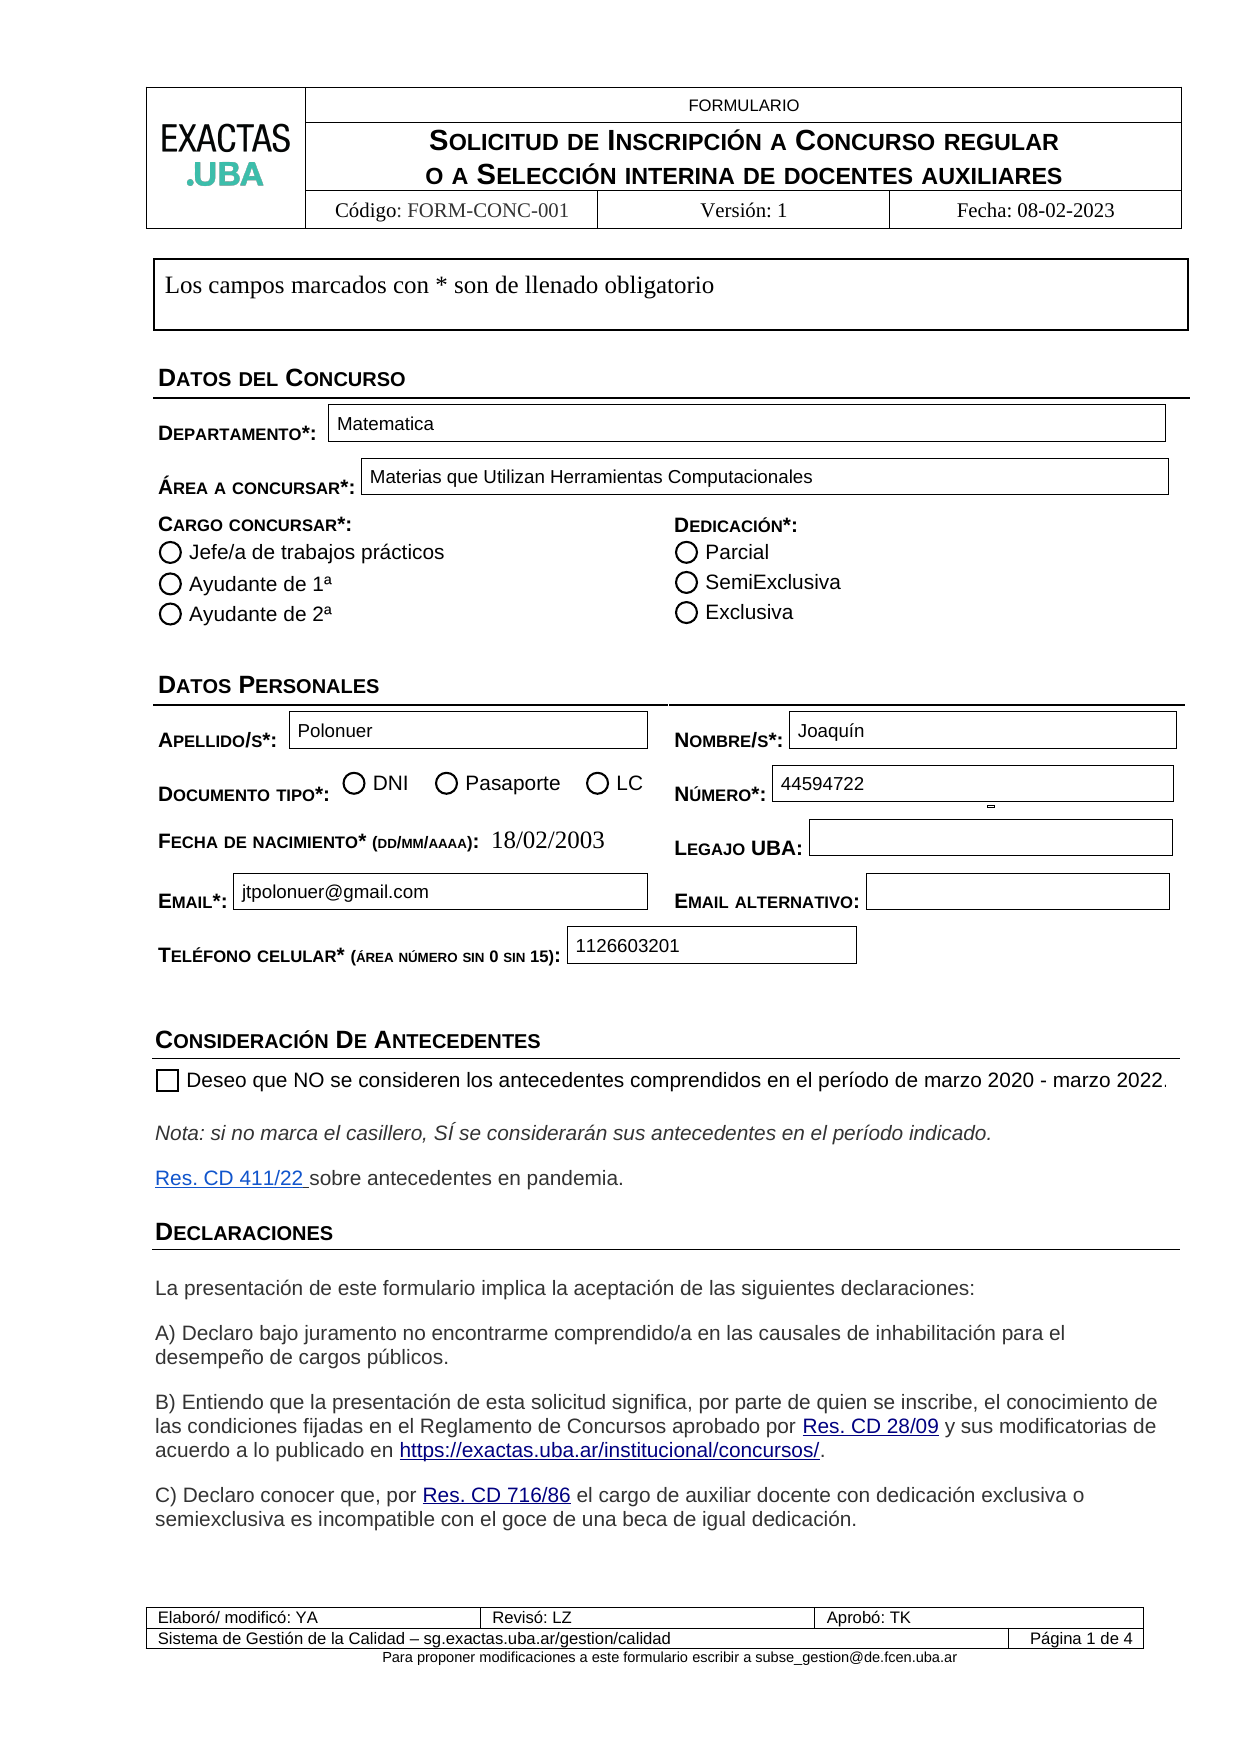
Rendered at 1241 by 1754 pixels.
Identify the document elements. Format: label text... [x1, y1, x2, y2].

table_cell Teléfono celular* (área número sin 0 sin 15): [153, 921, 1185, 973]
table_cell Documento tipo*: [153, 760, 668, 812]
table_cell Dedicación*: [669, 506, 1190, 635]
table_header Datos Personales [152, 664, 1185, 704]
table_cell Declaraciones [152, 1213, 1180, 1249]
table_header Consideración De Antecedentes [152, 1022, 1180, 1057]
table_cell Fecha de nacimiento* (dd/mm/aaaa): 18/02/2003 [153, 813, 668, 865]
table_header Datos del Concurso [152, 357, 1191, 397]
picture [157, 116, 295, 192]
table_cell Nombre/s*: [669, 706, 1185, 758]
table_cell Número*: [669, 760, 1185, 812]
table_cell Email alternativo: [669, 867, 1185, 919]
table_cell Apellido/s*: [153, 706, 668, 758]
table_cell Legajo UBA: [669, 813, 1185, 865]
table_cell Email*: [153, 867, 668, 919]
table_cell Área a concursar*: [153, 453, 1190, 505]
table_header Los campos marcados con * son de llenado obligatorio [155, 260, 1187, 328]
table_cell Departamento*: [153, 399, 1190, 451]
table_cell Nota: si no marca el casillero, SÍ se considerarán sus antecedentes en el período indicado. Res. CD 411/22 sobre antecedentes en pandemia. [152, 1059, 1180, 1213]
table_cell La presentación de este formulario implica la aceptación de las siguientes declaraciones: A) Declaro bajo juramento no encontrarme comprendido/a en las causales de inhabilitación para el desempeño de cargos públicos. B) Entiendo que la presentación de esta solicitud significa, por parte de quien se inscribe, el conocimiento de las condiciones fijadas en el Reglamento de Concursos aprobado por Res. CD 28/09 y sus modificatorias de acuerdo a lo publicado en https://exactas.uba.ar/institucional/concursos/. C) Declaro conocer que, por Res. CD 716/86 el cargo de auxiliar docente con dedicación exclusiva o semiexclusiva es incompatible con el goce de una beca de igual dedicación. [152, 1250, 1180, 1554]
table_cell Cargo concursar*: [153, 506, 668, 635]
